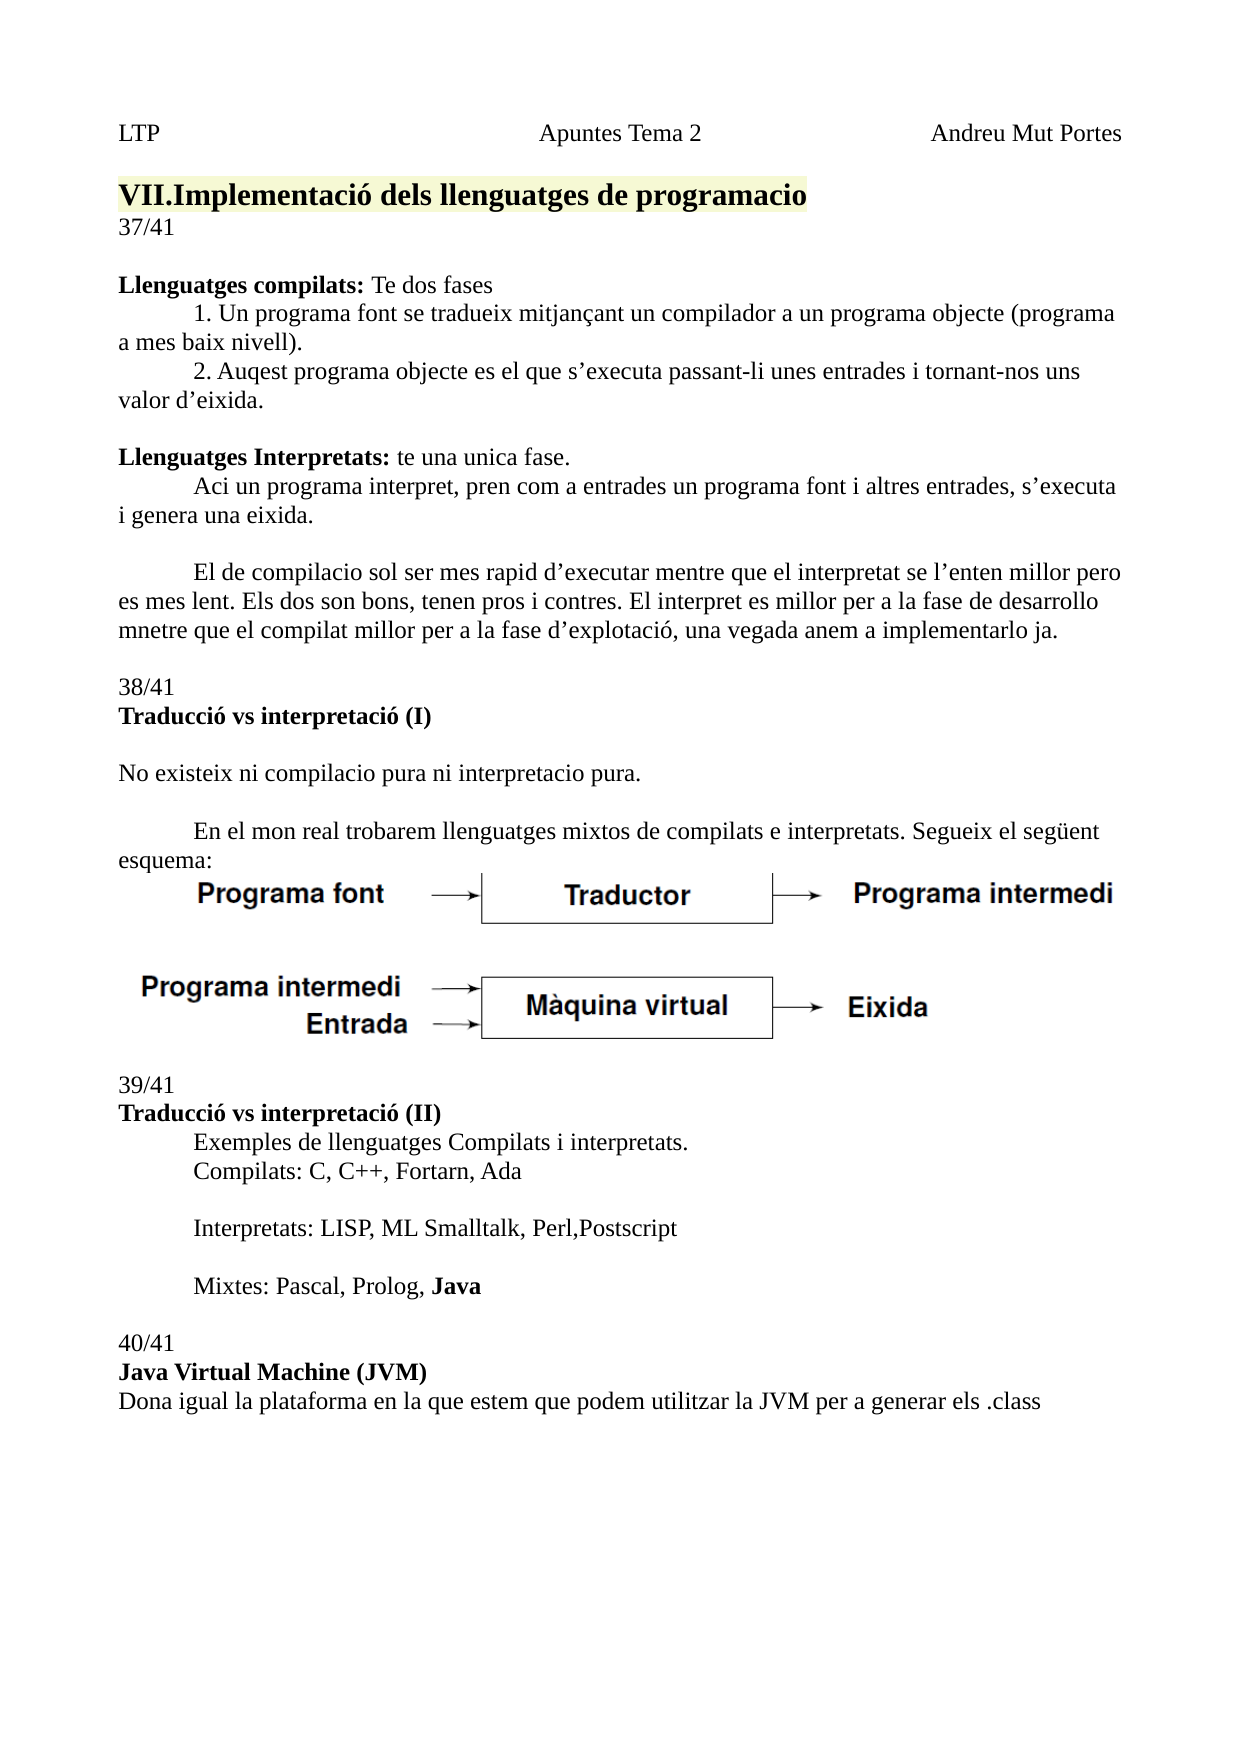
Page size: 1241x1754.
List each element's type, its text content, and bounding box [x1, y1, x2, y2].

text En el mon real trobarem llenguatges mixtos de compilats e interpretats. Segueix el següent esquema: [118, 816, 1122, 873]
text 40/41 [118, 1328, 1122, 1357]
text Llenguatges compilats: Te dos fases [118, 270, 1122, 298]
text Interpretats: LISP, ML Smalltalk, Perl,Postscript [118, 1213, 1122, 1242]
text 2. Auqest programa objecte es el que s’executa passant-li unes entrades i tornant-nos uns valor d’eixida. [118, 356, 1122, 413]
text Llenguatges Interpretats: te una unica fase. [118, 442, 1122, 471]
text Traducció vs interpretació (II) [118, 1098, 1122, 1127]
text 39/41 [118, 1070, 1122, 1098]
text Compilats: C, C++, Fortarn, Ada [118, 1156, 1122, 1185]
text El de compilacio sol ser mes rapid d’executar mentre que el interpretat se l’enten millor pero es mes lent. Els dos son bons, tenen pros i contres. El interpret es millor per a la fase de desarrollo mnetre que el compilat millor per a la fase d’explotació, una vegada anem a implementarlo ja. [118, 557, 1122, 643]
text No existeix ni compilacio pura ni interpretacio pura. [118, 758, 1122, 787]
text Java Virtual Machine (JVM) [118, 1357, 1122, 1386]
text Traducció vs interpretació (I) [118, 701, 1122, 730]
text 38/41 [118, 672, 1122, 701]
text VII.Implementació dels llenguatges de programacio [118, 176, 1122, 212]
text Aci un programa interpret, pren com a entrades un programa font i altres entrades, s’executa i genera una eixida. [118, 471, 1122, 528]
picture [118, 873, 1123, 1041]
text 1. Un programa font se tradueix mitjançant un compilador a un programa objecte (programa a mes baix nivell). [118, 298, 1122, 356]
text Exemples de llenguatges Compilats i interpretats. [118, 1127, 1122, 1156]
text Dona igual la plataforma en la que estem que podem utilitzar la JVM per a generar els .class [118, 1386, 1122, 1415]
text Mixtes: Pascal, Prolog, Java [118, 1271, 1122, 1300]
text 37/41 [118, 212, 1122, 241]
